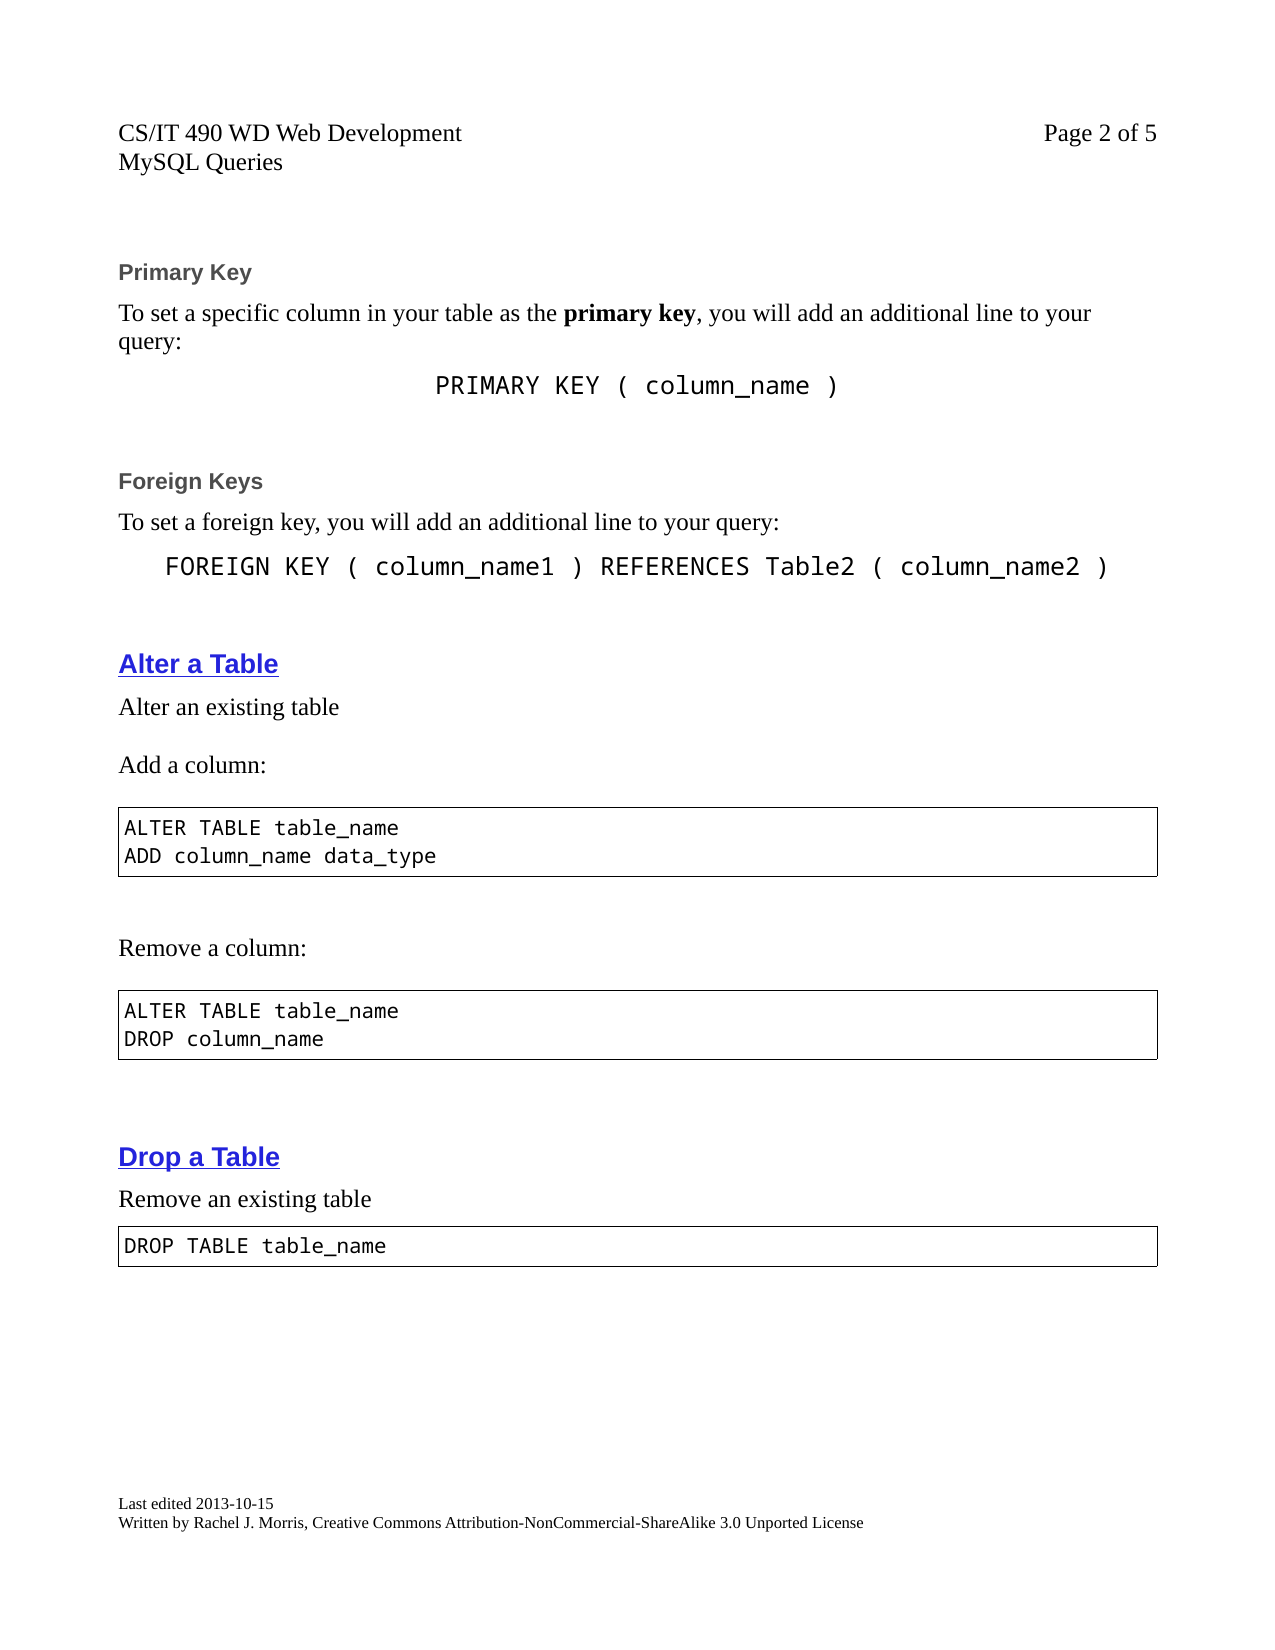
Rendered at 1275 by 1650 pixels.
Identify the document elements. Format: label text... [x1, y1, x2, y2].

text Remove an existing table [118, 1184, 1157, 1213]
text To set a foreign key, you will add an additional line to your query: [118, 507, 1157, 536]
subtitle Primary Key [118, 259, 1157, 285]
text Add a column: [118, 750, 1157, 778]
subtitle Alter a Table [118, 648, 1157, 680]
table_header DROP TABLE table_name [119, 1227, 1157, 1266]
subtitle Foreign Keys [118, 468, 1157, 494]
text PRIMARY KEY ( column_name ) [118, 368, 1157, 402]
text Alter an existing table [118, 692, 1157, 721]
table_header ALTER TABLE table_name ADD column_name data_type [119, 808, 1157, 876]
text FOREIGN KEY ( column_name1 ) REFERENCES Table2 ( column_name2 ) [118, 548, 1157, 582]
text Remove a column: [118, 933, 1157, 961]
subtitle Drop a Table [118, 1141, 1157, 1172]
text To set a specific column in your table as the primary key, you will add an additional line to your query: [118, 298, 1157, 355]
table_header ALTER TABLE table_name DROP column_name [119, 991, 1157, 1058]
